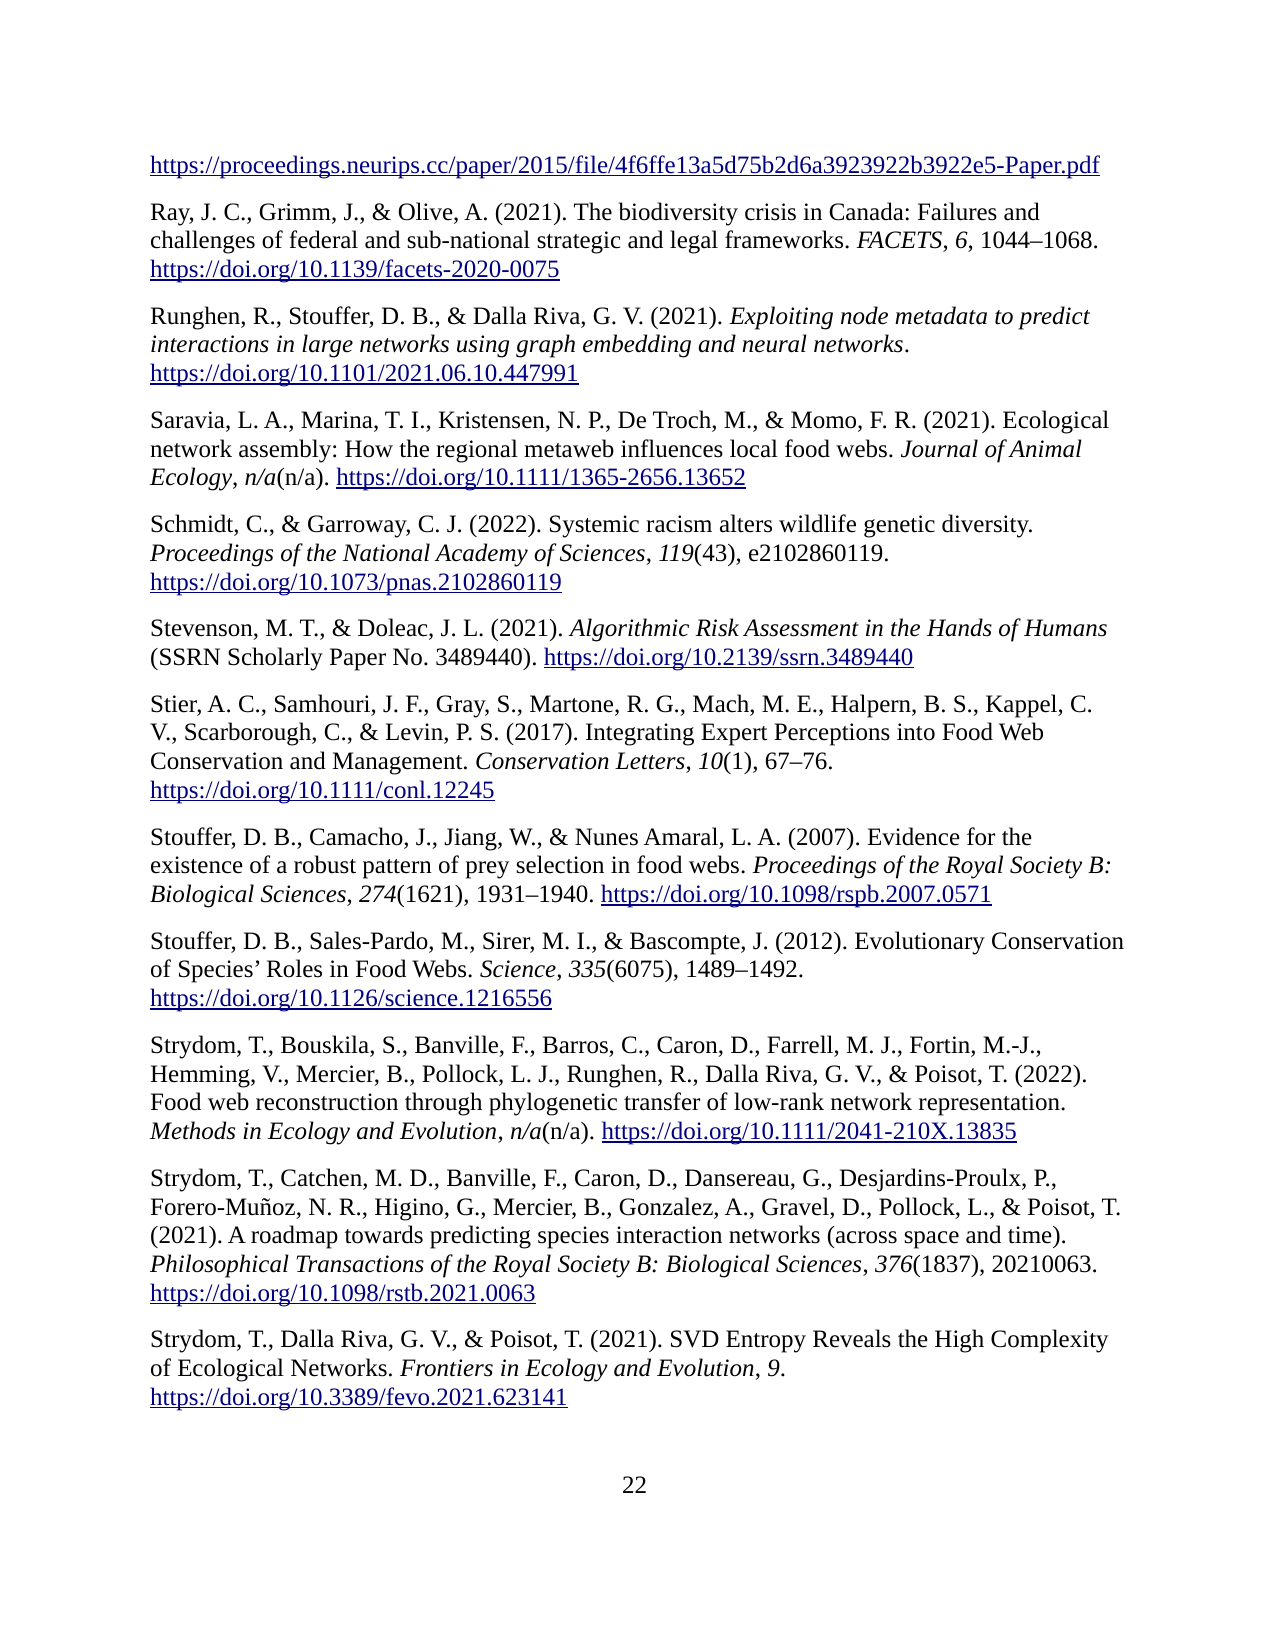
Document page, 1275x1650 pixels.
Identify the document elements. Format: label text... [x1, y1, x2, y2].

text https://proceedings.neurips.cc/paper/2015/file/4f6ffe13a5d75b2d6a3923922b3922e5-Paper.pdf [150, 150, 1125, 179]
text Ray, J. C., Grimm, J., & Olive, A. (2021). The biodiversity crisis in Canada: Failures and challenges of federal and sub-national strategic and legal frameworks. FACETS, 6, 1044–1068. https://doi.org/10.1139/facets-2020-0075 [150, 197, 1125, 283]
text Stouffer, D. B., Sales-Pardo, M., Sirer, M. I., & Bascompte, J. (2012). Evolutionary Conservation of Species’ Roles in Food Webs. Science, 335(6075), 1489–1492. https://doi.org/10.1126/science.1216556 [150, 926, 1125, 1012]
text Stier, A. C., Samhouri, J. F., Gray, S., Martone, R. G., Mach, M. E., Halpern, B. S., Kappel, C. V., Scarborough, C., & Levin, P. S. (2017). Integrating Expert Perceptions into Food Web Conservation and Management. Conservation Letters, 10(1), 67–76. https://doi.org/10.1111/conl.12245 [150, 689, 1125, 804]
text Strydom, T., Catchen, M. D., Banville, F., Caron, D., Dansereau, G., Desjardins-Proulx, P., Forero-Muñoz, N. R., Higino, G., Mercier, B., Gonzalez, A., Gravel, D., Pollock, L., & Poisot, T. (2021). A roadmap towards predicting species interaction networks (across space and time). Philosophical Transactions of the Royal Society B: Biological Sciences, 376(1837), 20210063. https://doi.org/10.1098/rstb.2021.0063 [150, 1163, 1125, 1307]
text Stevenson, M. T., & Doleac, J. L. (2021). Algorithmic Risk Assessment in the Hands of Humans (SSRN Scholarly Paper No. 3489440). https://doi.org/10.2139/ssrn.3489440 [150, 613, 1125, 671]
text Stouffer, D. B., Camacho, J., Jiang, W., & Nunes Amaral, L. A. (2007). Evidence for the existence of a robust pattern of prey selection in food webs. Proceedings of the Royal Society B: Biological Sciences, 274(1621), 1931–1940. https://doi.org/10.1098/rspb.2007.0571 [150, 822, 1125, 908]
text Strydom, T., Dalla Riva, G. V., & Poisot, T. (2021). SVD Entropy Reveals the High Complexity of Ecological Networks. Frontiers in Ecology and Evolution, 9. https://doi.org/10.3389/fevo.2021.623141 [150, 1324, 1125, 1411]
text Strydom, T., Bouskila, S., Banville, F., Barros, C., Caron, D., Farrell, M. J., Fortin, M.-J., Hemming, V., Mercier, B., Pollock, L. J., Runghen, R., Dalla Riva, G. V., & Poisot, T. (2022). Food web reconstruction through phylogenetic transfer of low-rank network representation. Methods in Ecology and Evolution, n/a(n/a). https://doi.org/10.1111/2041-210X.13835 [150, 1030, 1125, 1145]
text Schmidt, C., & Garroway, C. J. (2022). Systemic racism alters wildlife genetic diversity. Proceedings of the National Academy of Sciences, 119(43), e2102860119. https://doi.org/10.1073/pnas.2102860119 [150, 509, 1125, 595]
text Runghen, R., Stouffer, D. B., & Dalla Riva, G. V. (2021). Exploiting node metadata to predict interactions in large networks using graph embedding and neural networks. https://doi.org/10.1101/2021.06.10.447991 [150, 301, 1125, 387]
text Saravia, L. A., Marina, T. I., Kristensen, N. P., De Troch, M., & Momo, F. R. (2021). Ecological network assembly: How the regional metaweb influences local food webs. Journal of Animal Ecology, n/a(n/a). https://doi.org/10.1111/1365-2656.13652 [150, 405, 1125, 491]
